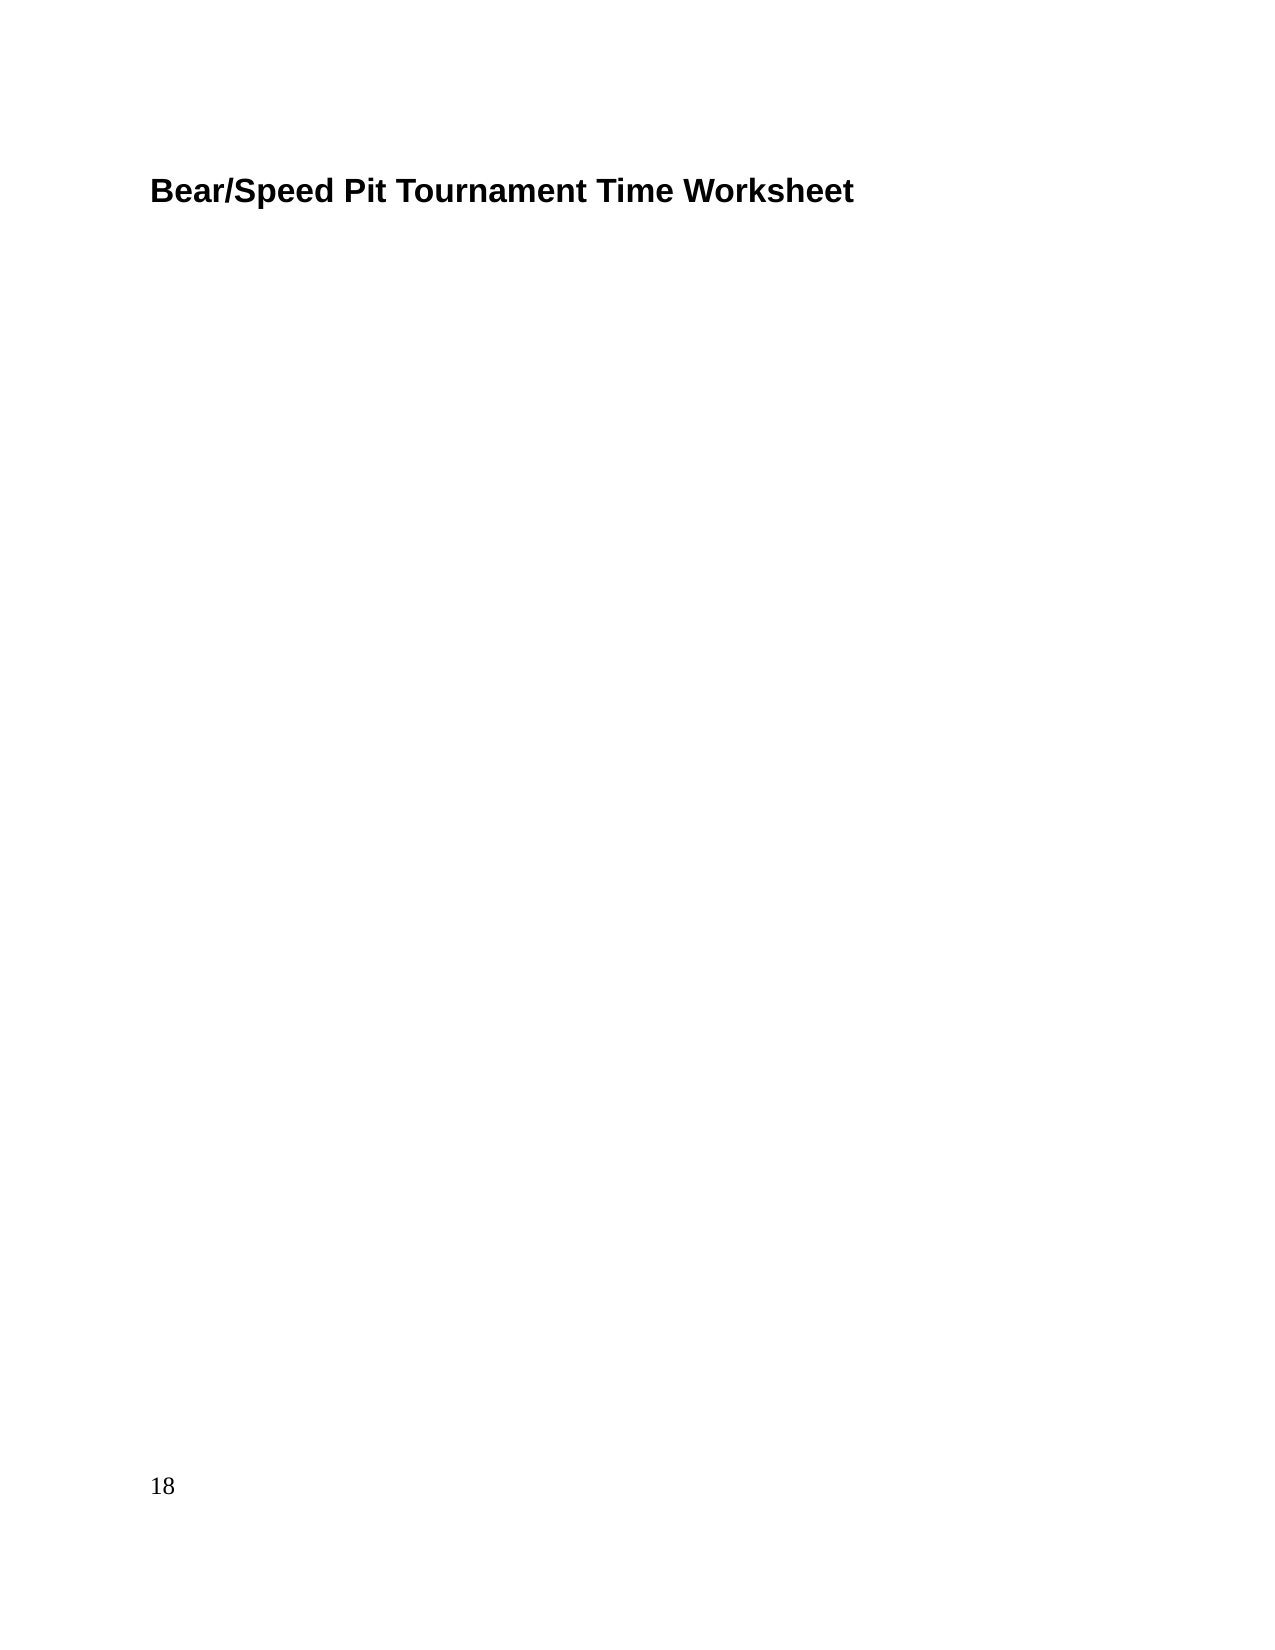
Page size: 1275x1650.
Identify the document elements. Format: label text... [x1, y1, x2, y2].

subtitle Bear/Speed Pit Tournament Time Worksheet [150, 171, 1125, 209]
